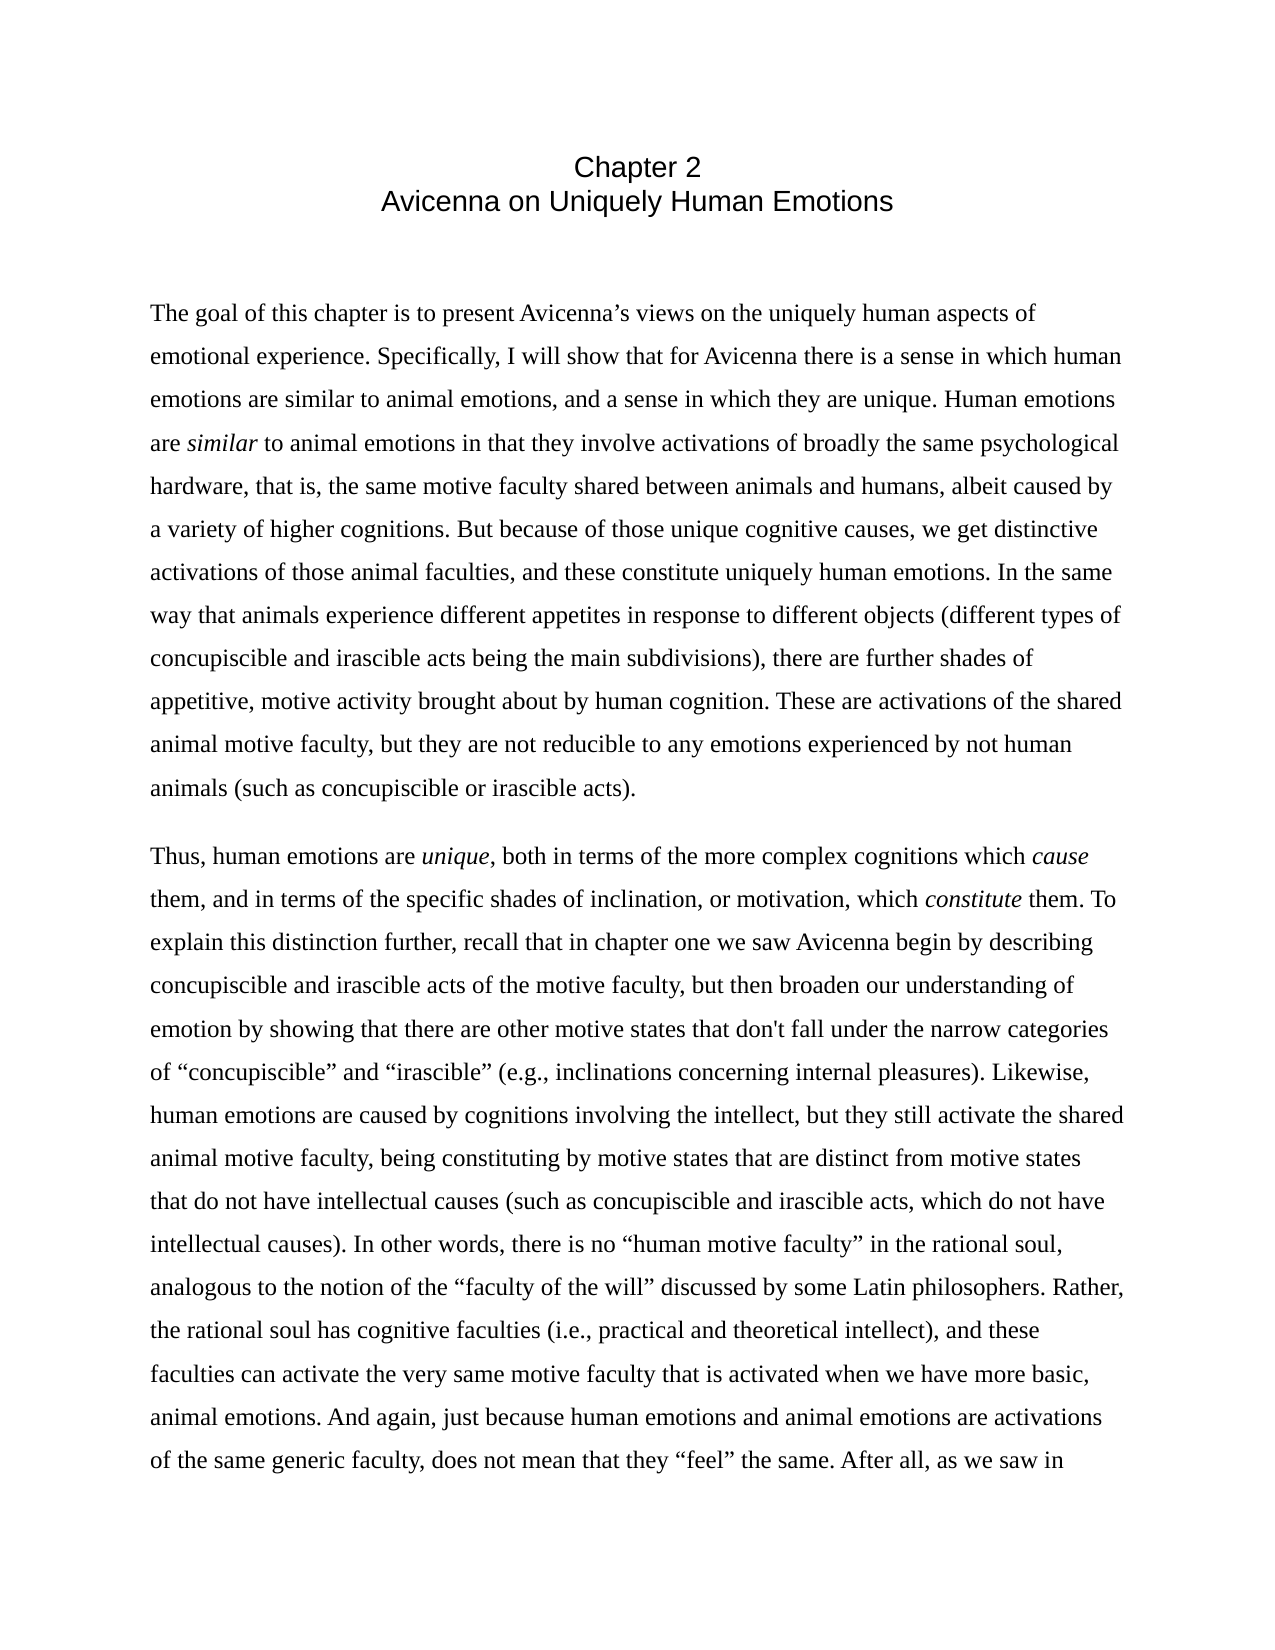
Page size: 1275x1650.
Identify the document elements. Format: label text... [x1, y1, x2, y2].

subtitle Avicenna on Uniquely Human Emotions [150, 183, 1125, 217]
text The goal of this chapter is to present Avicenna’s views on the uniquely human aspects of emotional experience. Specifically, I will show that for Avicenna there is a sense in which human emotions are similar to animal emotions, and a sense in which they are unique. Human emotions are similar to animal emotions in that they involve activations of broadly the same psychological hardware, that is, the same motive faculty shared between animals and humans, albeit caused by a variety of higher cognitions. But because of those unique cognitive causes, we get distinctive activations of those animal faculties, and these constitute uniquely human emotions. In the same way that animals experience different appetites in response to different objects (different types of concupiscible and irascible acts being the main subdivisions), there are further shades of appetitive, motive activity brought about by human cognition. These are activations of the shared animal motive faculty, but they are not reducible to any emotions experienced by not human animals (such as concupiscible or irascible acts). [150, 298, 1125, 801]
text Thus, human emotions are unique, both in terms of the more complex cognitions which cause them, and in terms of the specific shades of inclination, or motivation, which constitute them. To explain this distinction further, recall that in chapter one we saw Avicenna begin by describing concupiscible and irascible acts of the motive faculty, but then broaden our understanding of emotion by showing that there are other motive states that don't fall under the narrow categories of “concupiscible” and “irascible” (e.g., inclinations concerning internal pleasures). Likewise, human emotions are caused by cognitions involving the intellect, but they still activate the shared animal motive faculty, being constituting by motive states that are distinct from motive states that do not have intellectual causes (such as concupiscible and irascible acts, which do not have intellectual causes). In other words, there is no “human motive faculty” in the rational soul, analogous to the notion of the “faculty of the will” discussed by some Latin philosophers. Rather, the rational soul has cognitive faculties (i.e., practical and theoretical intellect), and these faculties can activate the very same motive faculty that is activated when we have more basic, animal emotions. And again, just because human emotions and animal emotions are activations of the same generic faculty, does not mean that they “feel” the same. After all, as we saw in [150, 841, 1125, 1474]
subtitle Chapter 2 [150, 150, 1125, 183]
